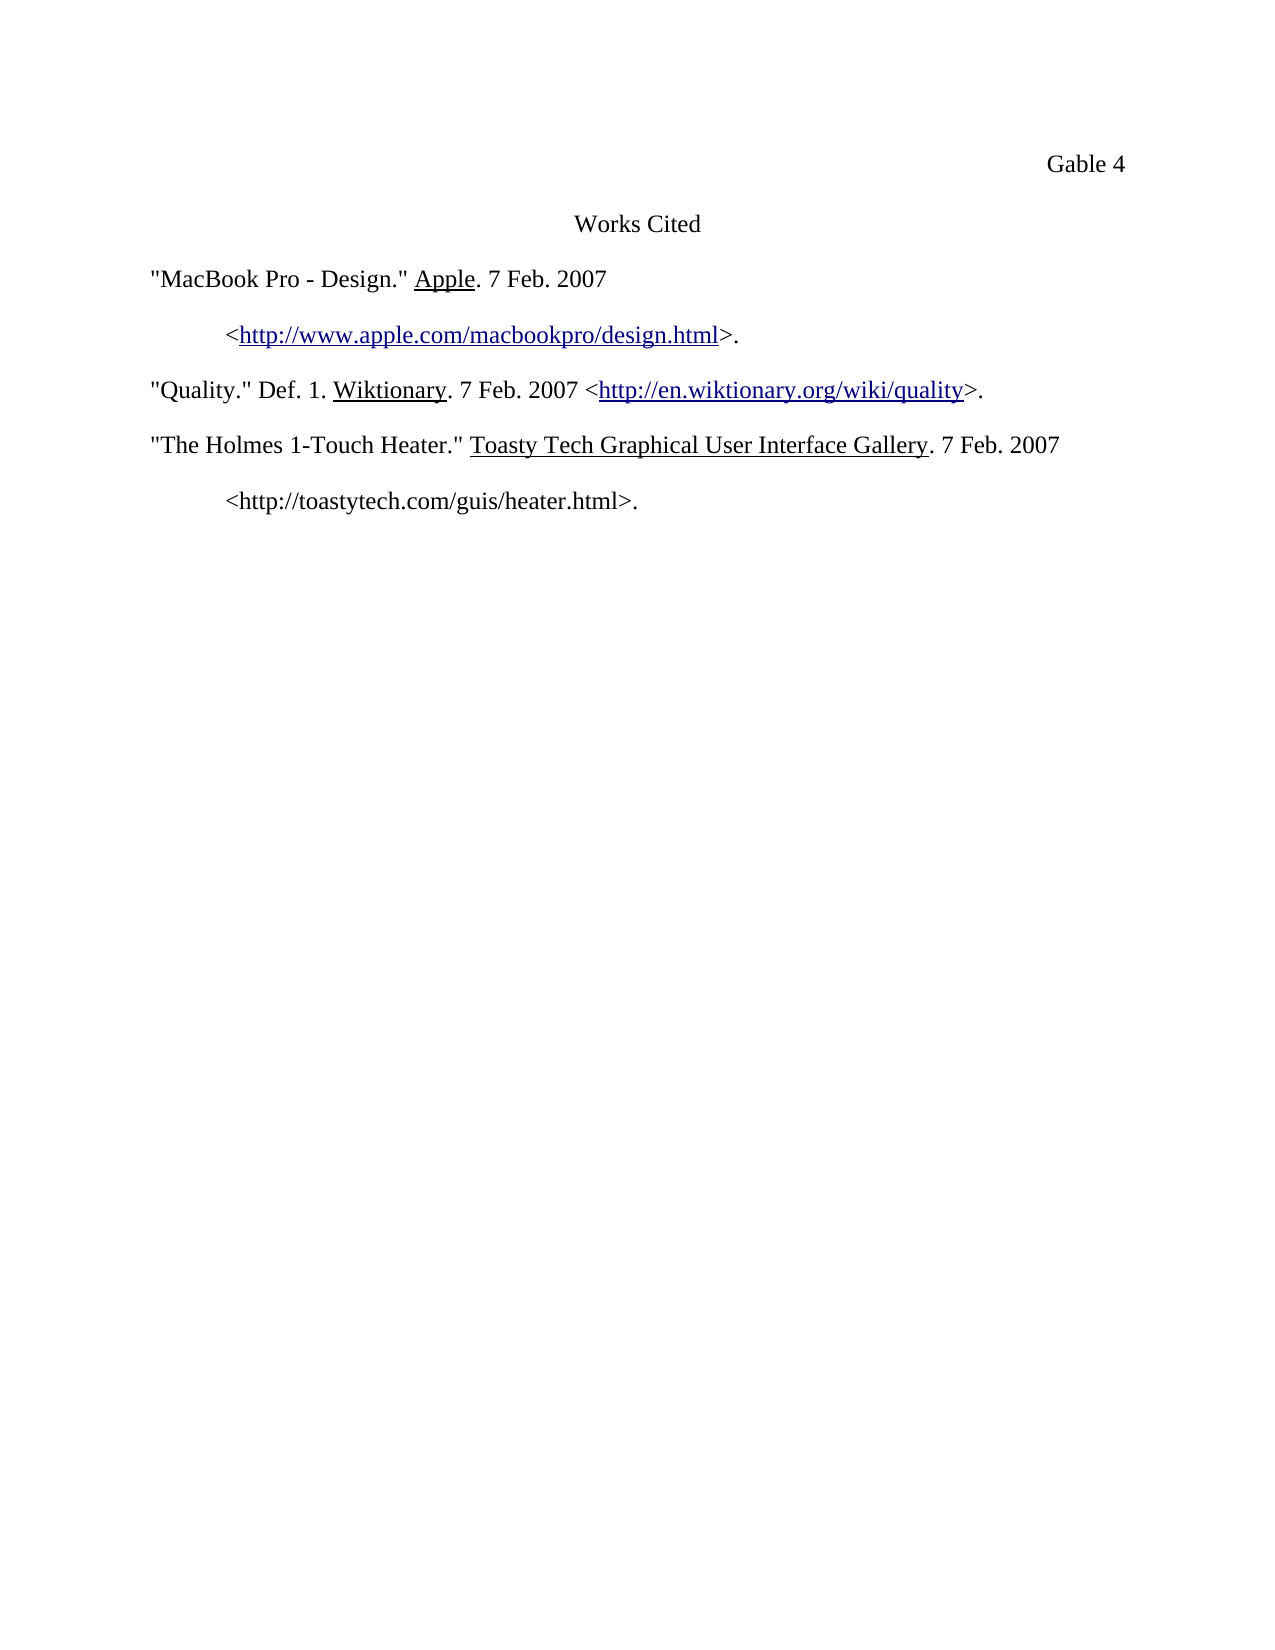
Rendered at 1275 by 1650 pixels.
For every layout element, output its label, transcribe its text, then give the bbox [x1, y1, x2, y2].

text Works Cited [150, 210, 1125, 238]
text "Quality." Def. 1. Wiktionary. 7 Feb. 2007 <http://en.wiktionary.org/wiki/quality>. [150, 376, 1125, 404]
text "MacBook Pro - Design." Apple. 7 Feb. 2007 <http://www.apple.com/macbookpro/design.html>. [150, 265, 1125, 348]
text "The Holmes 1-Touch Heater." Toasty Tech Graphical User Interface Gallery. 7 Feb. 2007 <http://toastytech.com/guis/heater.html>. [150, 432, 1125, 515]
